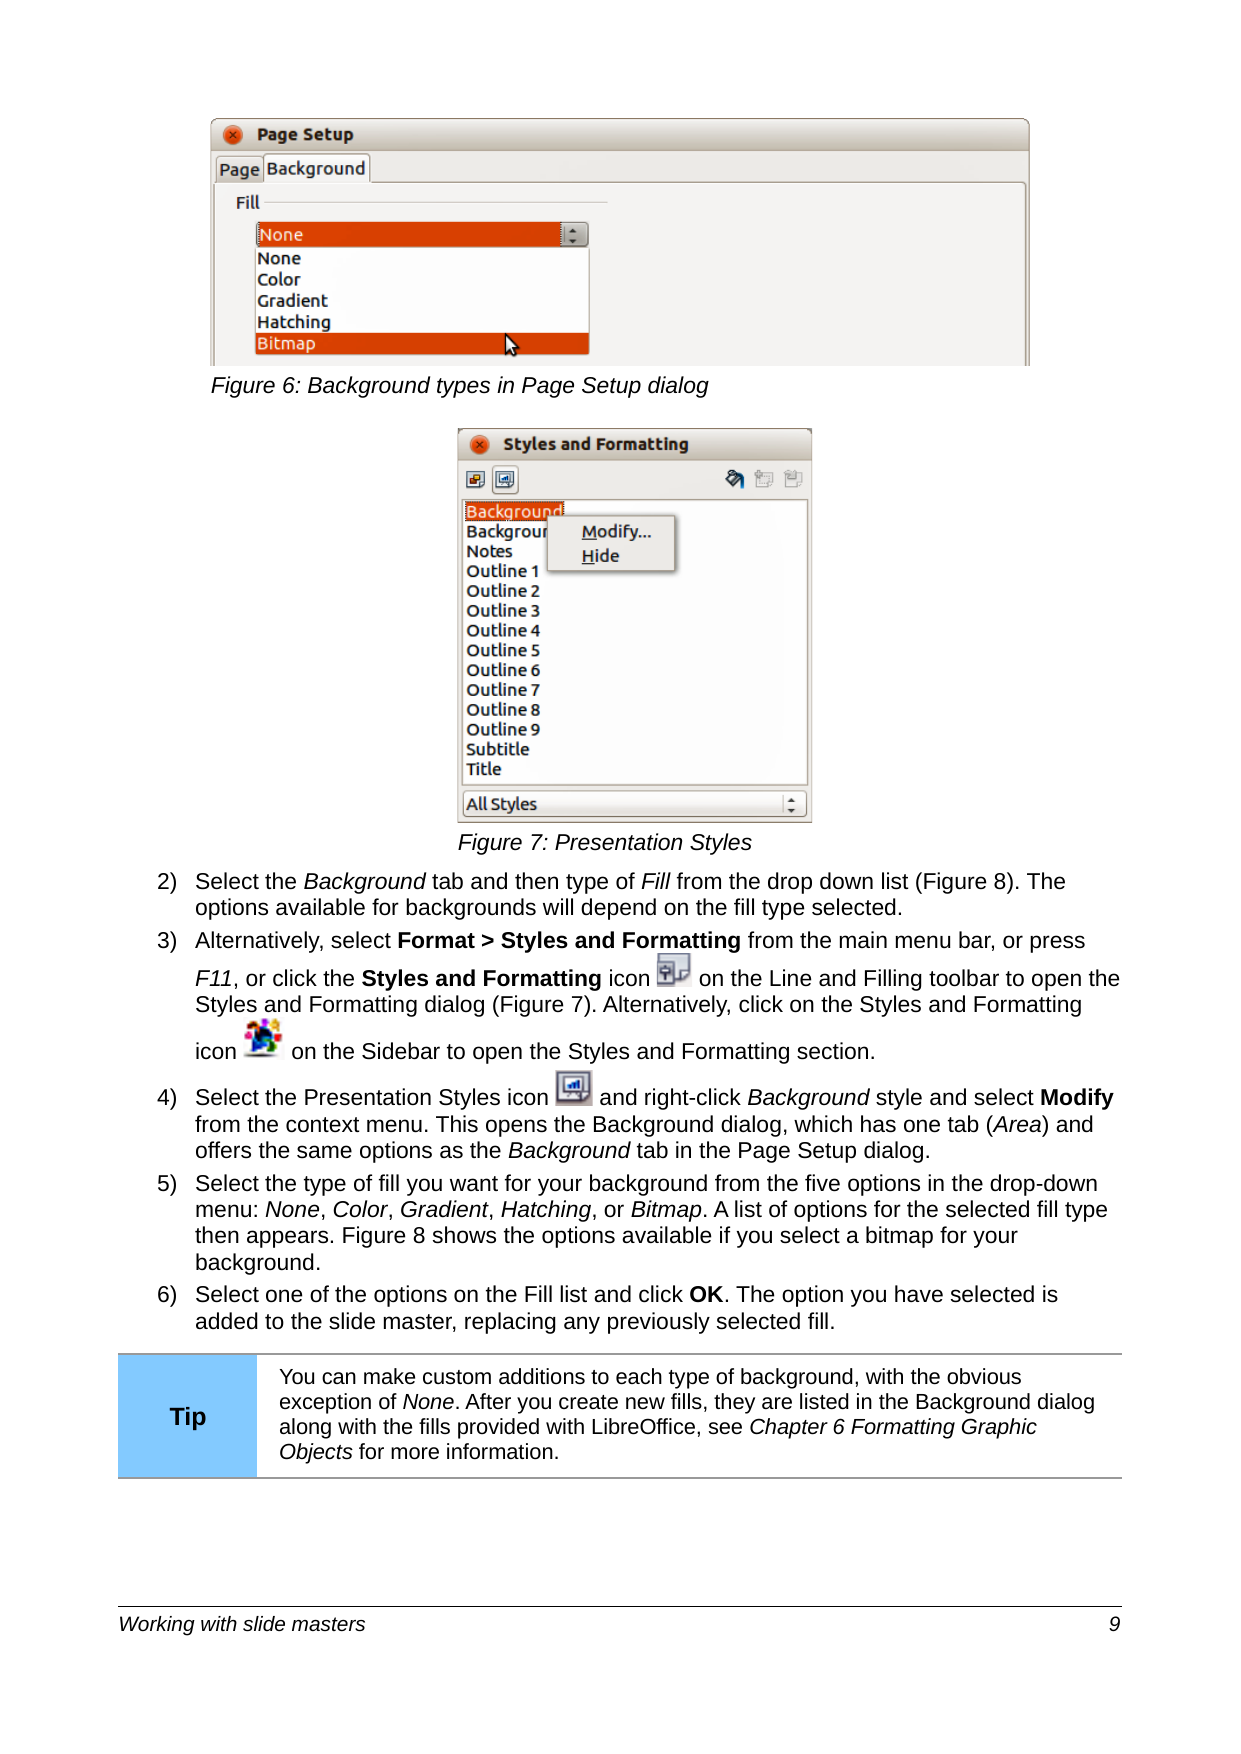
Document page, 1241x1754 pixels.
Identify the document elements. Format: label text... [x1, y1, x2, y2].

list Select one of the options on the Fill list and click OK. The option you have selected is added to the slide master, replacing any previously selected fill. [177, 1281, 1122, 1334]
picture [243, 1017, 285, 1060]
table_header You can make custom additions to each type of background, with the obvious exception of None. After you create new fills, they are listed in the Background dialog along with the fills provided with LibreOffice, see Chapter 6 Formatting Graphic Objects for more information. [258, 1355, 1122, 1477]
text Figure 6: Background types in Page Setup dialog [211, 372, 1030, 398]
picture [656, 953, 693, 987]
table_header Tip [118, 1355, 257, 1477]
list Alternatively, select Format > Styles and Formatting from the main menu bar, or press F11, or click the Styles and Formatting icon on the Line and Filling toolbar to open the Styles and Formatting dialog (Figure 7). Alternatively, click on the Styles and Formatting icon on the Sidebar to open the Styles and Formatting section. [177, 927, 1122, 1064]
picture [555, 1070, 593, 1106]
picture [210, 118, 1030, 366]
list Select the Presentation Styles icon and right-click Background style and select Modify from the context menu. This opens the Background dialog, which has one tab (Area) and offers the same options as the Background tab in the Page Setup dialog. [177, 1070, 1122, 1163]
list Select the type of fill you want for your background from the five options in the drop-down menu: None, Color, Gradient, Hatching, or Bitmap. A list of options for the selected fill type then appears. Figure 8 shows the options available if you select a bitmap for your background. [177, 1169, 1122, 1275]
text Figure 7: Presentation Styles [458, 829, 812, 855]
list Select the Background tab and then type of Fill from the drop down list (Figure 8). The options available for backgrounds will depend on the fill type selected. [177, 868, 1122, 921]
picture [457, 428, 813, 823]
